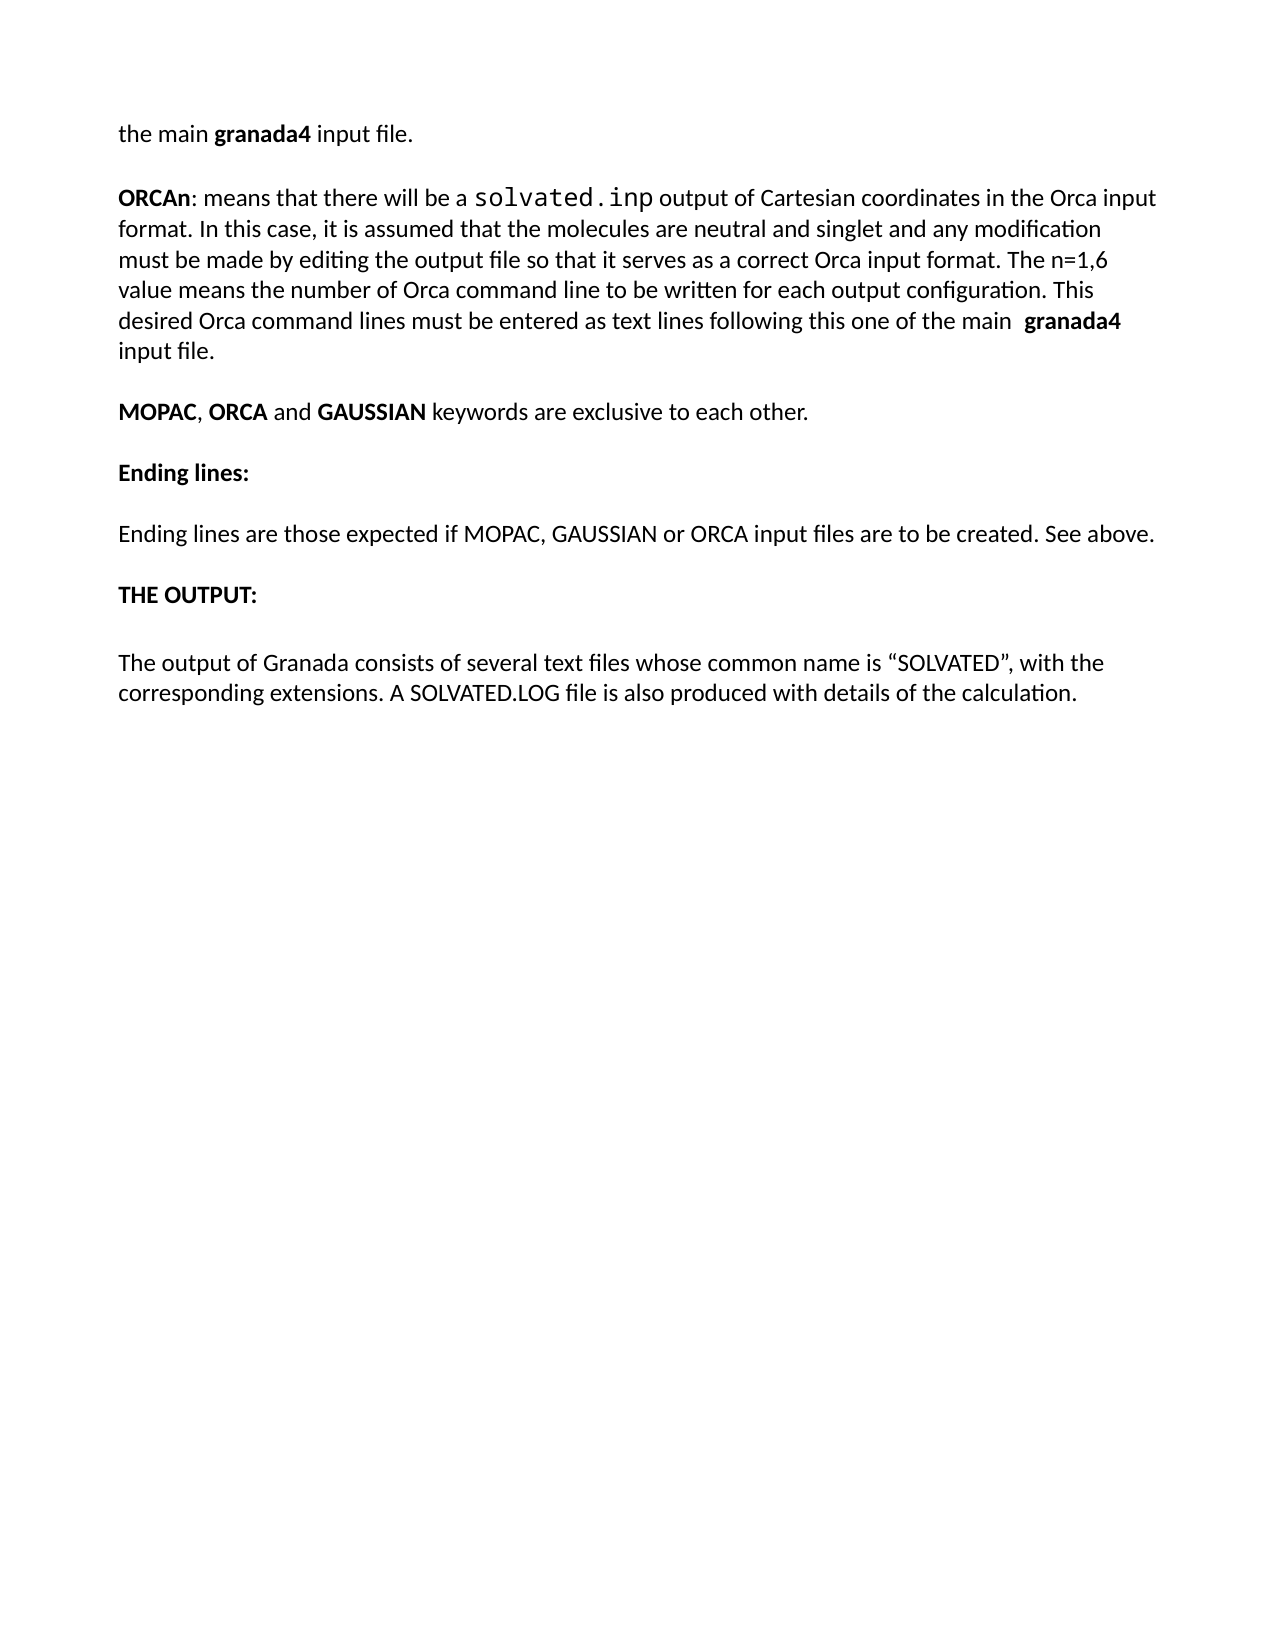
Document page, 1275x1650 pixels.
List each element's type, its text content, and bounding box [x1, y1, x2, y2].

text Ending lines are those expected if MOPAC, GAUSSIAN or ORCA input files are to be created. See above. [118, 518, 1157, 549]
text The output of Granada consists of several text files whose common name is “SOLVATED”, with the corresponding extensions. A SOLVATED.LOG file is also produced with details of the calculation. [118, 647, 1157, 708]
text MOPAC, ORCA and GAUSSIAN keywords are exclusive to each other. [118, 396, 1157, 427]
text the main granada4 input file. [118, 118, 1157, 149]
subtitle THE OUTPUT: [118, 579, 1157, 610]
text Ending lines: [118, 457, 1157, 488]
text ORCAn: means that there will be a solvated.inp output of Cartesian coordinates in the Orca input format. In this case, it is assumed that the molecules are neutral and singlet and any modification must be made by editing the output file so that it serves as a correct Orca input format. The n=1,6 value means the number of Orca command line to be written for each output configuration. This desired Orca command lines must be entered as text lines following this one of the main granada4 input file. [118, 179, 1157, 366]
